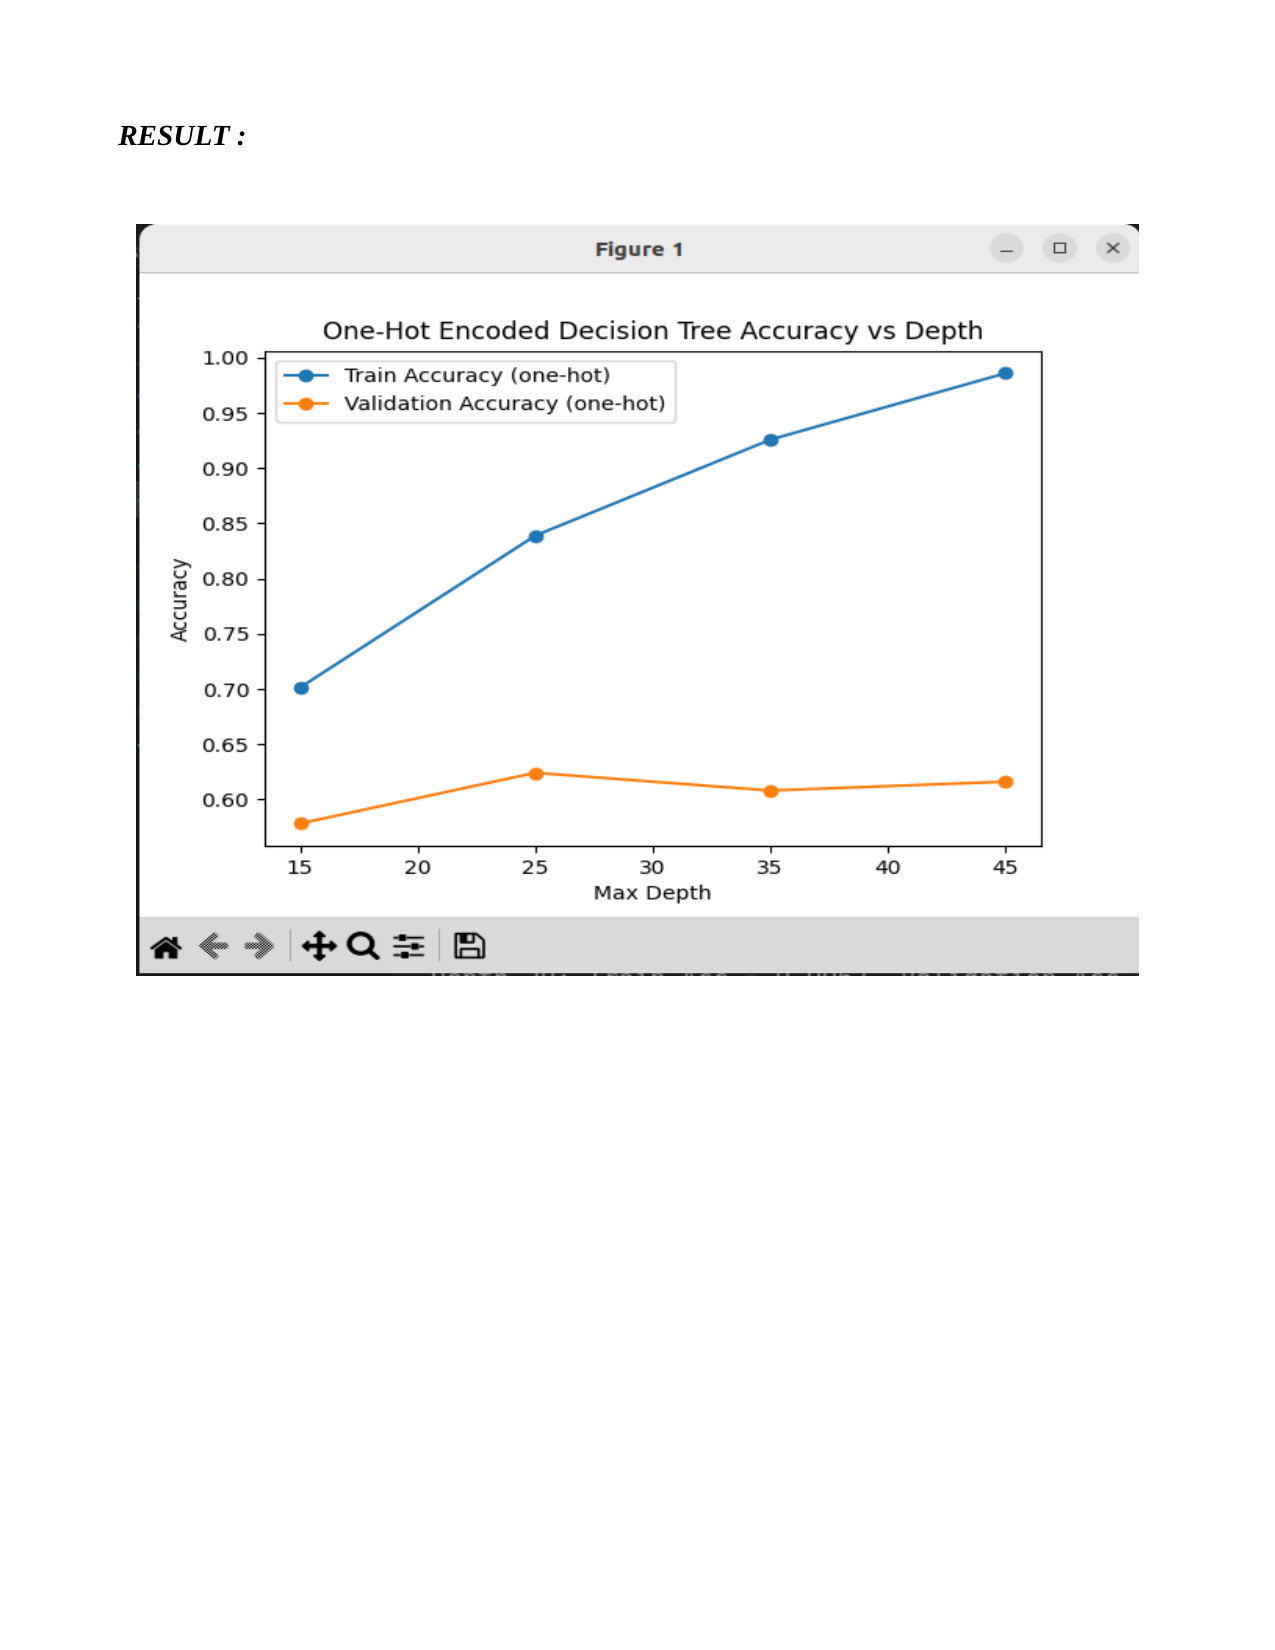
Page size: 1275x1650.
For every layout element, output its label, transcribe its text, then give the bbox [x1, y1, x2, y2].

text RESULT : [118, 118, 1157, 152]
picture [136, 224, 1139, 976]
